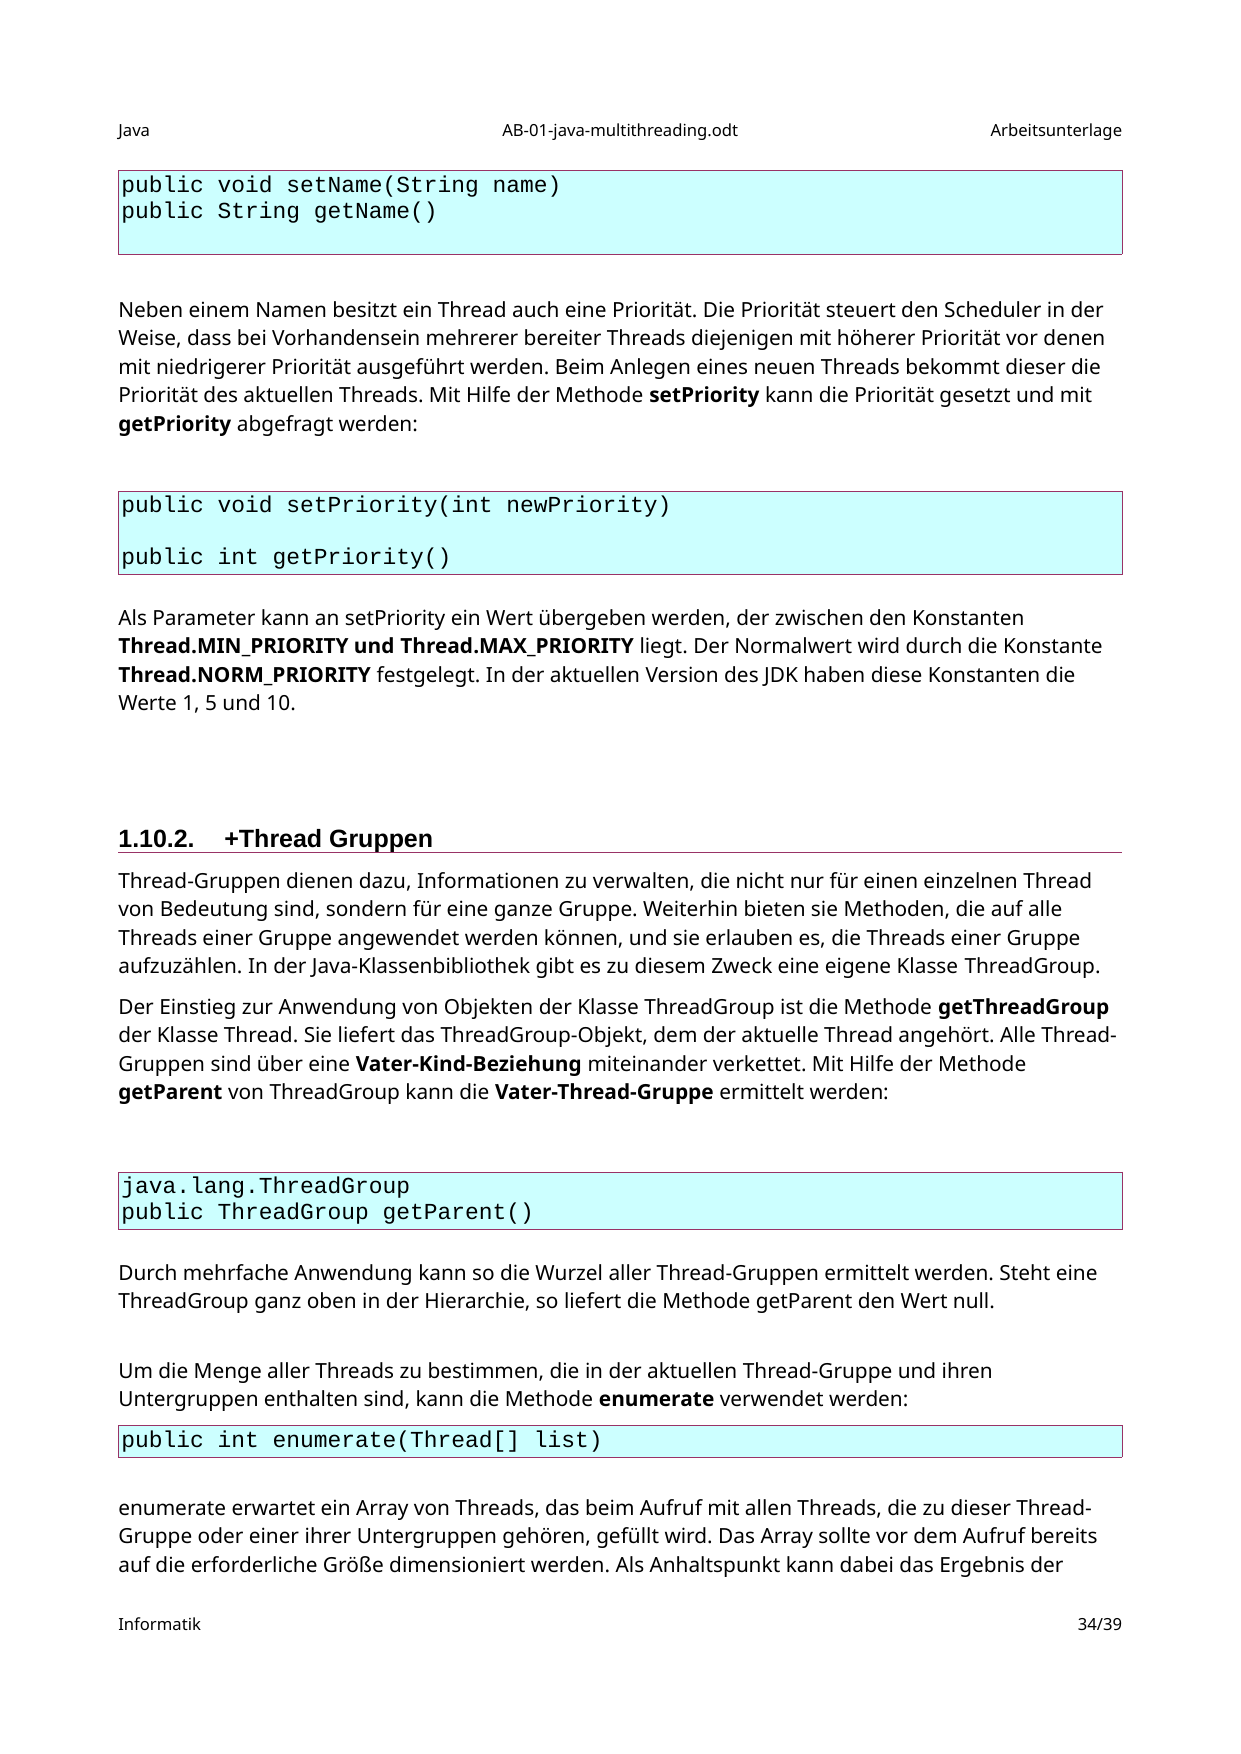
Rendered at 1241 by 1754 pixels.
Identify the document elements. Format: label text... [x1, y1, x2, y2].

text Als Parameter kann an setPriority ein Wert übergeben werden, der zwischen den Konstanten Thread.MIN_PRIORITY und Thread.MAX_PRIORITY liegt. Der Normalwert wird durch die Konstante Thread.NORM_PRIORITY festgelegt. In der aktuellen Version des JDK haben diese Konstanten die Werte 1, 5 und 10. [118, 603, 1122, 717]
text Der Einstieg zur Anwendung von Objekten der Klasse ThreadGroup ist die Methode getThreadGroup der Klasse Thread. Sie liefert das ThreadGroup-Objekt, dem der aktuelle Thread angehört. Alle Thread-Gruppen sind über eine Vater-Kind-Beziehung miteinander verkettet. Mit Hilfe der Methode getParent von ThreadGroup kann die Vater-Thread-Gruppe ermittelt werden: [118, 992, 1122, 1106]
text Thread-Gruppen dienen dazu, Informationen zu verwalten, die nicht nur für einen einzelnen Thread von Bedeutung sind, sondern für eine ganze Gruppe. Weiterhin bieten sie Methoden, die auf alle Threads einer Gruppe angewendet werden können, und sie erlauben es, die Threads einer Gruppe aufzuzählen. In der Java-Klassenbibliothek gibt es zu diesem Zweck eine eigene Klasse ThreadGroup. [118, 866, 1122, 980]
text public void setName(String name) [119, 171, 1122, 196]
subtitle +Thread Gruppen [118, 824, 1122, 852]
text public int getPriority() [119, 543, 1122, 574]
text public String getName() [119, 196, 1122, 222]
text enumerate erwartet ein Array von Threads, das beim Aufruf mit allen Threads, die zu dieser Thread-Gruppe oder einer ihrer Untergruppen gehören, gefüllt wird. Das Array sollte vor dem Aufruf bereits auf die erforderliche Größe dimensioniert werden. Als Anhaltspunkt kann dabei das Ergebnis der [118, 1493, 1122, 1578]
text Durch mehrfache Anwendung kann so die Wurzel aller Thread-Gruppen ermittelt werden. Steht eine ThreadGroup ganz oben in der Hierarchie, so liefert die Methode getParent den Wert null. [118, 1258, 1122, 1315]
text java.lang.ThreadGroup [119, 1173, 1122, 1197]
text public ThreadGroup getParent() [119, 1197, 1122, 1229]
text public void setPriority(int newPriority) [119, 492, 1122, 517]
text Um die Menge aller Threads zu bestimmen, die in der aktuellen Thread-Gruppe und ihren Untergruppen enthalten sind, kann die Methode enumerate verwendet werden: [118, 1356, 1122, 1413]
text public int enumerate(Thread[] list) [119, 1426, 1122, 1457]
text Neben einem Namen besitzt ein Thread auch eine Priorität. Die Priorität steuert den Scheduler in der Weise, dass bei Vorhandensein mehrerer bereiter Threads diejenigen mit höherer Priorität vor denen mit niedrigerer Priorität ausgeführt werden. Beim Anlegen eines neuen Threads bekommt dieser die Priorität des aktuellen Threads. Mit Hilfe der Methode setPriority kann die Priorität gesetzt und mit getPriority abgefragt werden: [118, 295, 1122, 437]
